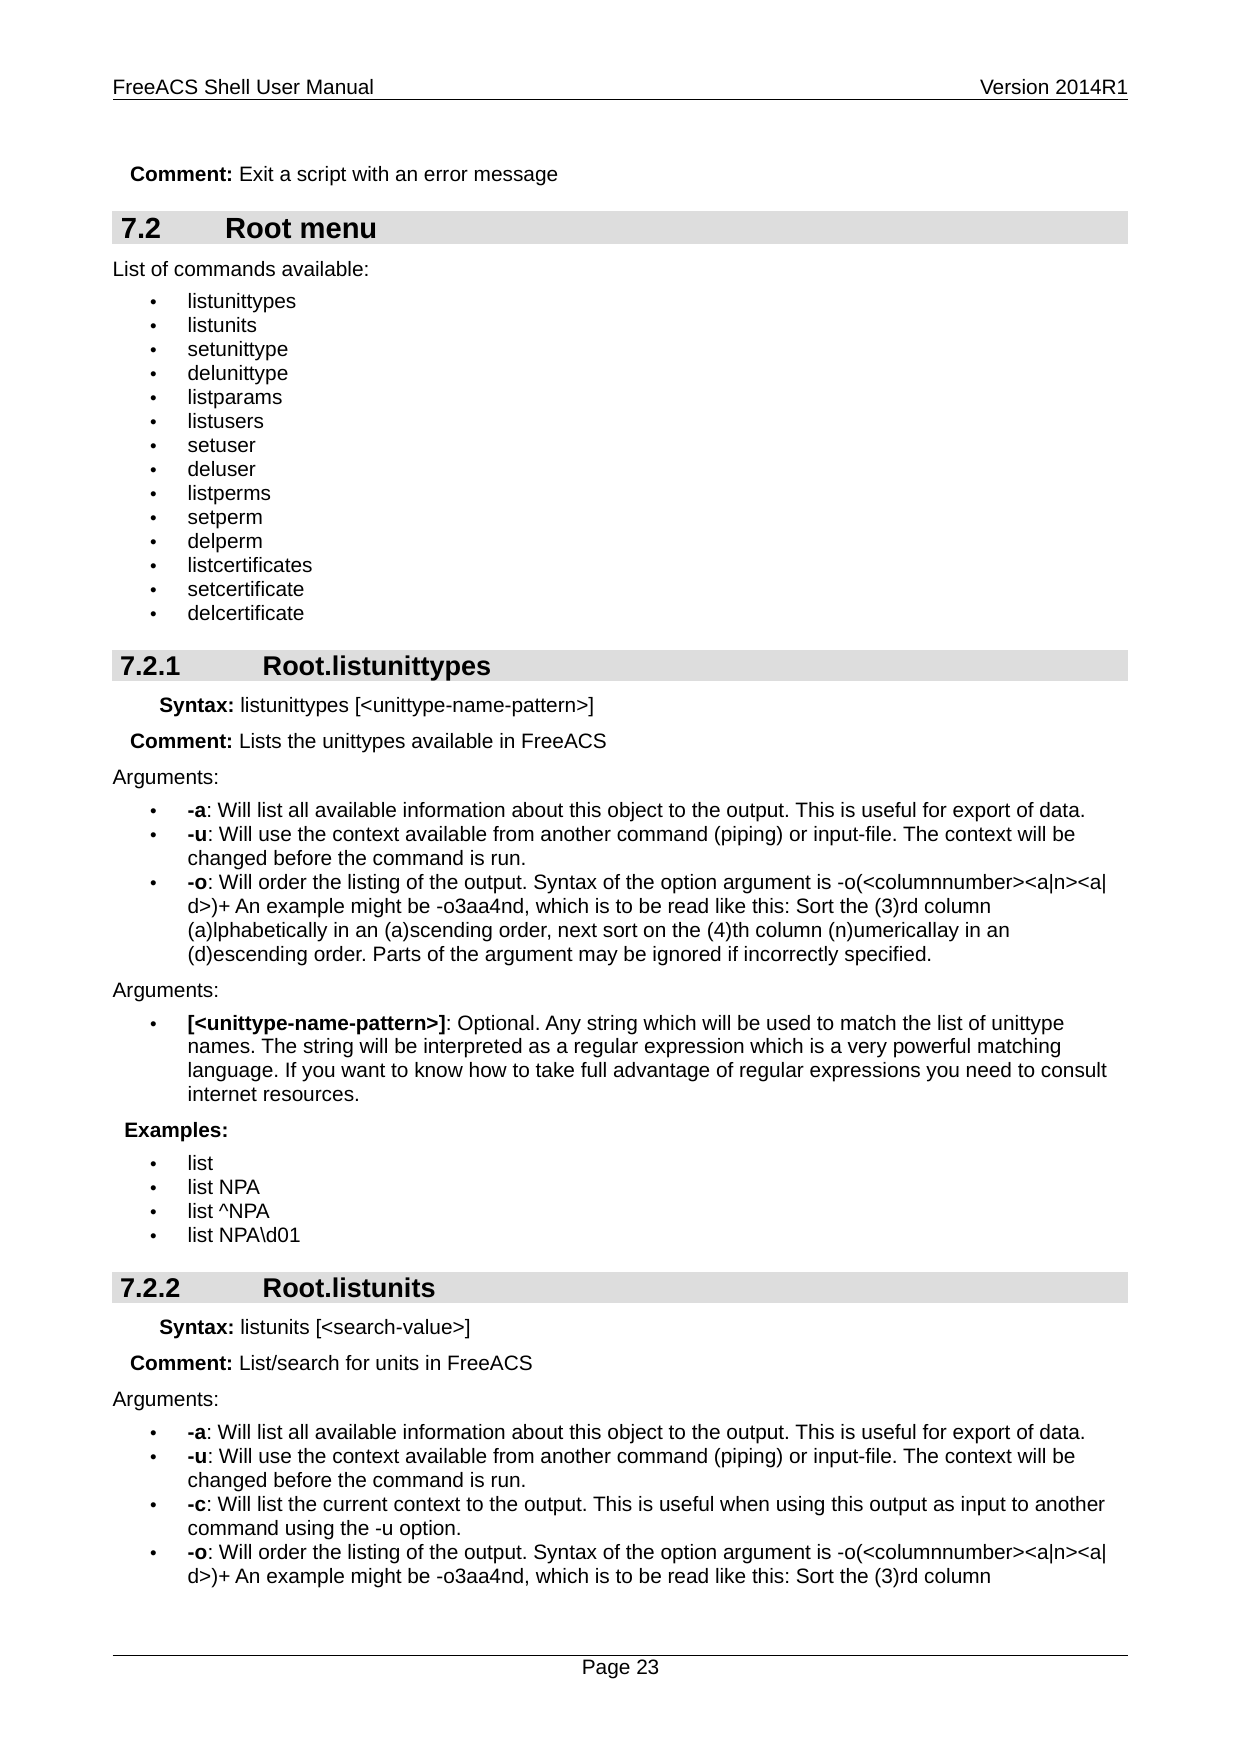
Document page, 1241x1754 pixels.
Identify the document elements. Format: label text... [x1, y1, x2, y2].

text Comment: Exit a script with an error message [112, 162, 1128, 186]
list listcertificates [150, 553, 1128, 577]
list -a: Will list all available information about this object to the output. This is useful for export of data. [150, 798, 1128, 822]
text Comment: Lists the unittypes available in FreeACS [112, 729, 1128, 753]
list listunits [150, 313, 1128, 337]
subtitle Root menu [112, 211, 1128, 244]
text Examples: [112, 1118, 1128, 1142]
list -u: Will use the context available from another command (piping) or input-file. The context will be changed before the command is run. [150, 822, 1128, 870]
list [<unittype-name-pattern>]: Optional. Any string which will be used to match the list of unittype names. The string will be interpreted as a regular expression which is a very powerful matching language. If you want to know how to take full advantage of regular expressions you need to consult internet resources. [150, 1010, 1128, 1106]
list setcertificate [150, 577, 1128, 601]
list setuser [150, 433, 1128, 457]
text Arguments: [112, 977, 1128, 1001]
text Arguments: [112, 765, 1128, 789]
list setperm [150, 505, 1128, 529]
text Arguments: [112, 1387, 1128, 1411]
list -a: Will list all available information about this object to the output. This is useful for export of data. [150, 1420, 1128, 1444]
subtitle Root.listunits [112, 1272, 1128, 1303]
text List of commands available: [112, 256, 1128, 280]
list listusers [150, 409, 1128, 433]
text Syntax: listunits [<search-value>] [112, 1315, 1128, 1339]
list list ^NPA [150, 1199, 1128, 1223]
list deluser [150, 457, 1128, 481]
list -c: Will list the current context to the output. This is useful when using this output as input to another command using the -u option. [150, 1492, 1128, 1540]
list listperms [150, 481, 1128, 505]
list -o: Will order the listing of the output. Syntax of the option argument is -o(<columnnumber><a|n><a|d>)+ An example might be -o3aa4nd, which is to be read like this: Sort the (3)rd column [150, 1540, 1128, 1588]
list setunittype [150, 337, 1128, 361]
text Comment: List/search for units in FreeACS [112, 1351, 1128, 1375]
subtitle Root.listunittypes [112, 650, 1128, 681]
list delcertificate [150, 601, 1128, 625]
list -u: Will use the context available from another command (piping) or input-file. The context will be changed before the command is run. [150, 1444, 1128, 1492]
list delunittype [150, 361, 1128, 385]
list list [150, 1151, 1128, 1175]
list listparams [150, 385, 1128, 409]
list delperm [150, 529, 1128, 553]
list listunittypes [150, 289, 1128, 313]
list list NPA [150, 1175, 1128, 1199]
text Syntax: listunittypes [<unittype-name-pattern>] [112, 693, 1128, 717]
list list NPA\d01 [150, 1223, 1128, 1247]
list -o: Will order the listing of the output. Syntax of the option argument is -o(<columnnumber><a|n><a|d>)+ An example might be -o3aa4nd, which is to be read like this: Sort the (3)rd column (a)lphabetically in an (a)scending order, next sort on the (4)th column (n)umericallay in an (d)escending order. Parts of the argument may be ignored if incorrectly specified. [150, 870, 1128, 966]
